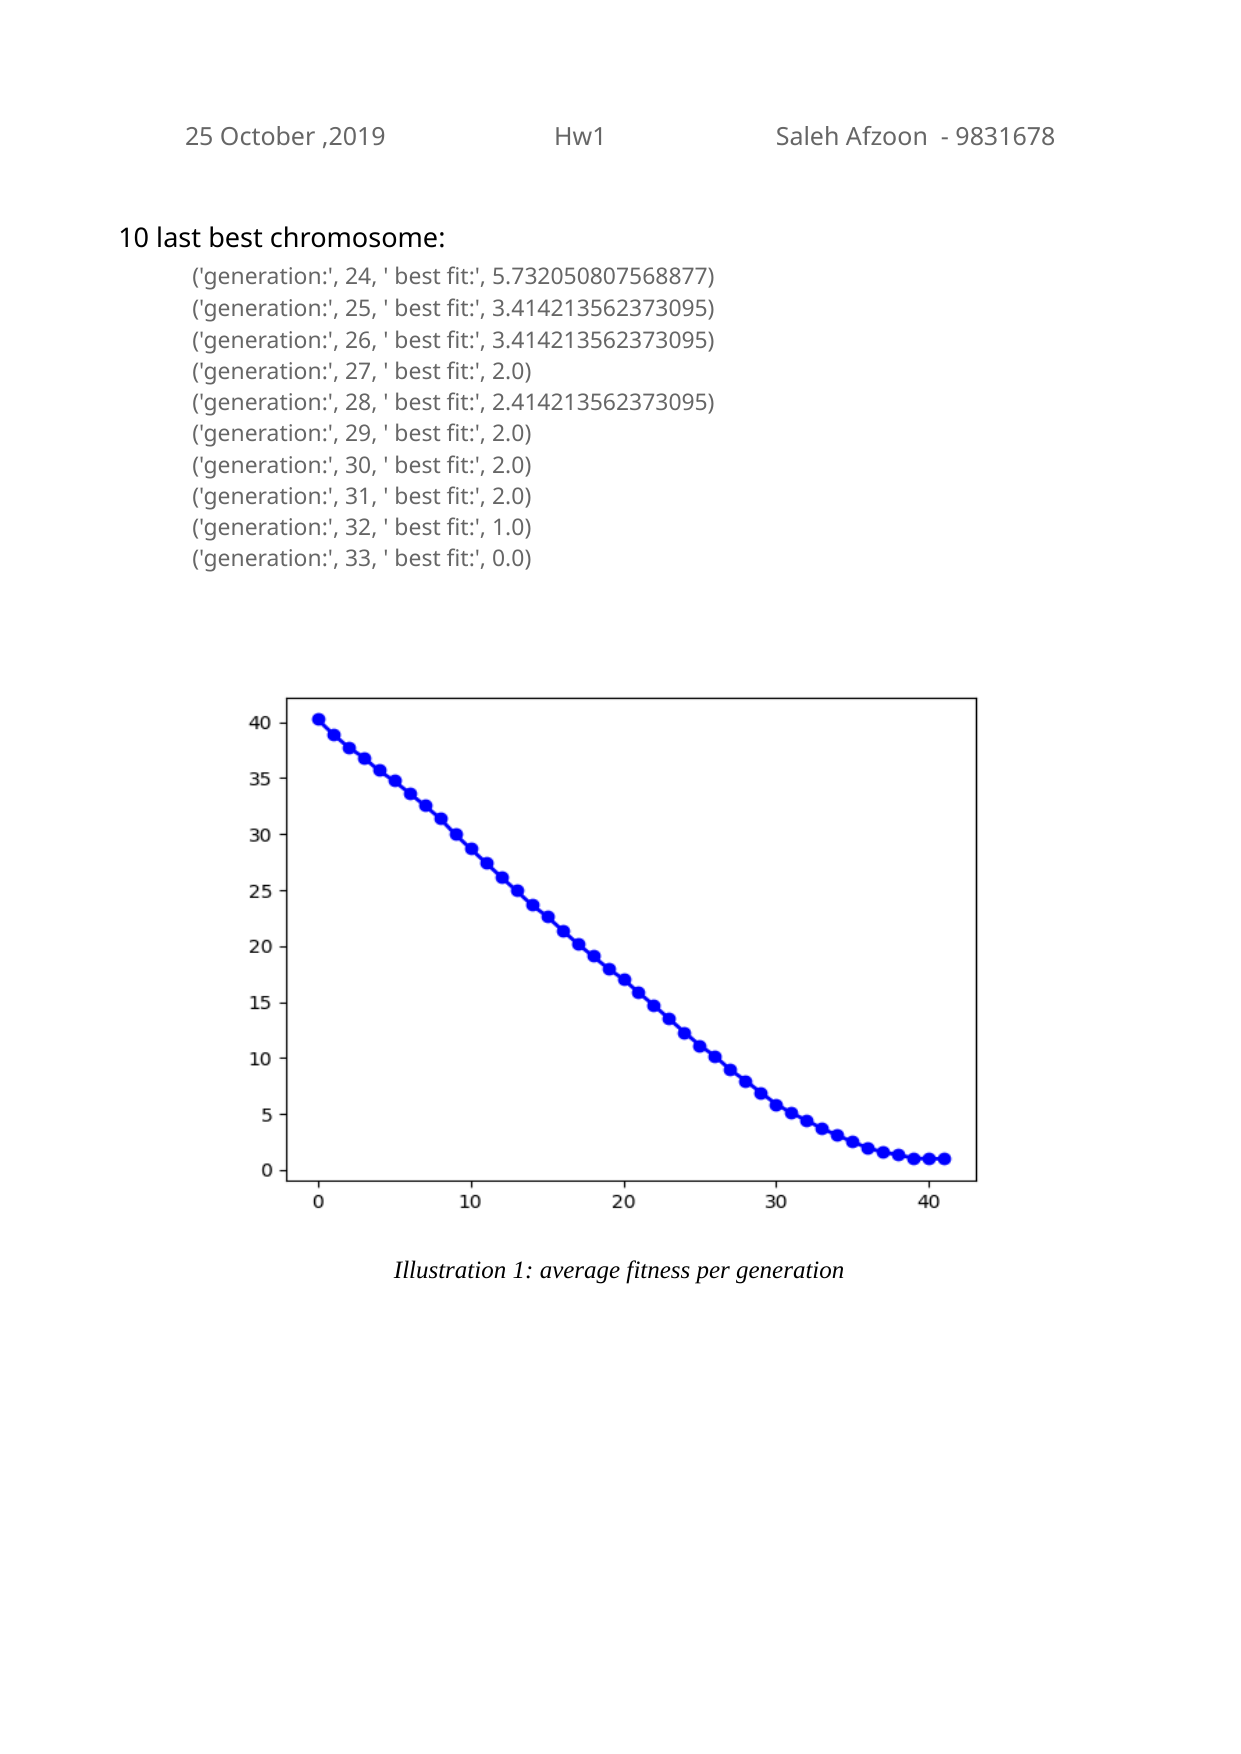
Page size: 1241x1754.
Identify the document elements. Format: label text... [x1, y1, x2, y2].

text ('generation:', 25, ' best fit:', 3.414213562373095) [192, 292, 1122, 323]
text ('generation:', 32, ' best fit:', 1.0) [192, 511, 1122, 542]
text ('generation:', 29, ' best fit:', 2.0) [192, 417, 1122, 448]
text ('generation:', 33, ' best fit:', 0.0) [192, 542, 1122, 573]
text ­ [118, 610, 1122, 1320]
text ('generation:', 26, ' best fit:', 3.414213562373095) [192, 323, 1122, 355]
text ('generation:', 24, ' best fit:', 5.732050807568877) [118, 255, 1122, 292]
picture [175, 622, 1065, 1250]
text ('generation:', 28, ' best fit:', 2.414213562373095) [192, 386, 1122, 417]
text ('generation:', 30, ' best fit:', 2.0) [192, 448, 1122, 480]
text Illustration 1: average fitness per generation [176, 1250, 1065, 1283]
text ('generation:', 27, ' best fit:', 2.0) [192, 355, 1122, 386]
text ('generation:', 31, ' best fit:', 2.0) [192, 480, 1122, 511]
text 10 last best chromosome: [118, 218, 1122, 255]
